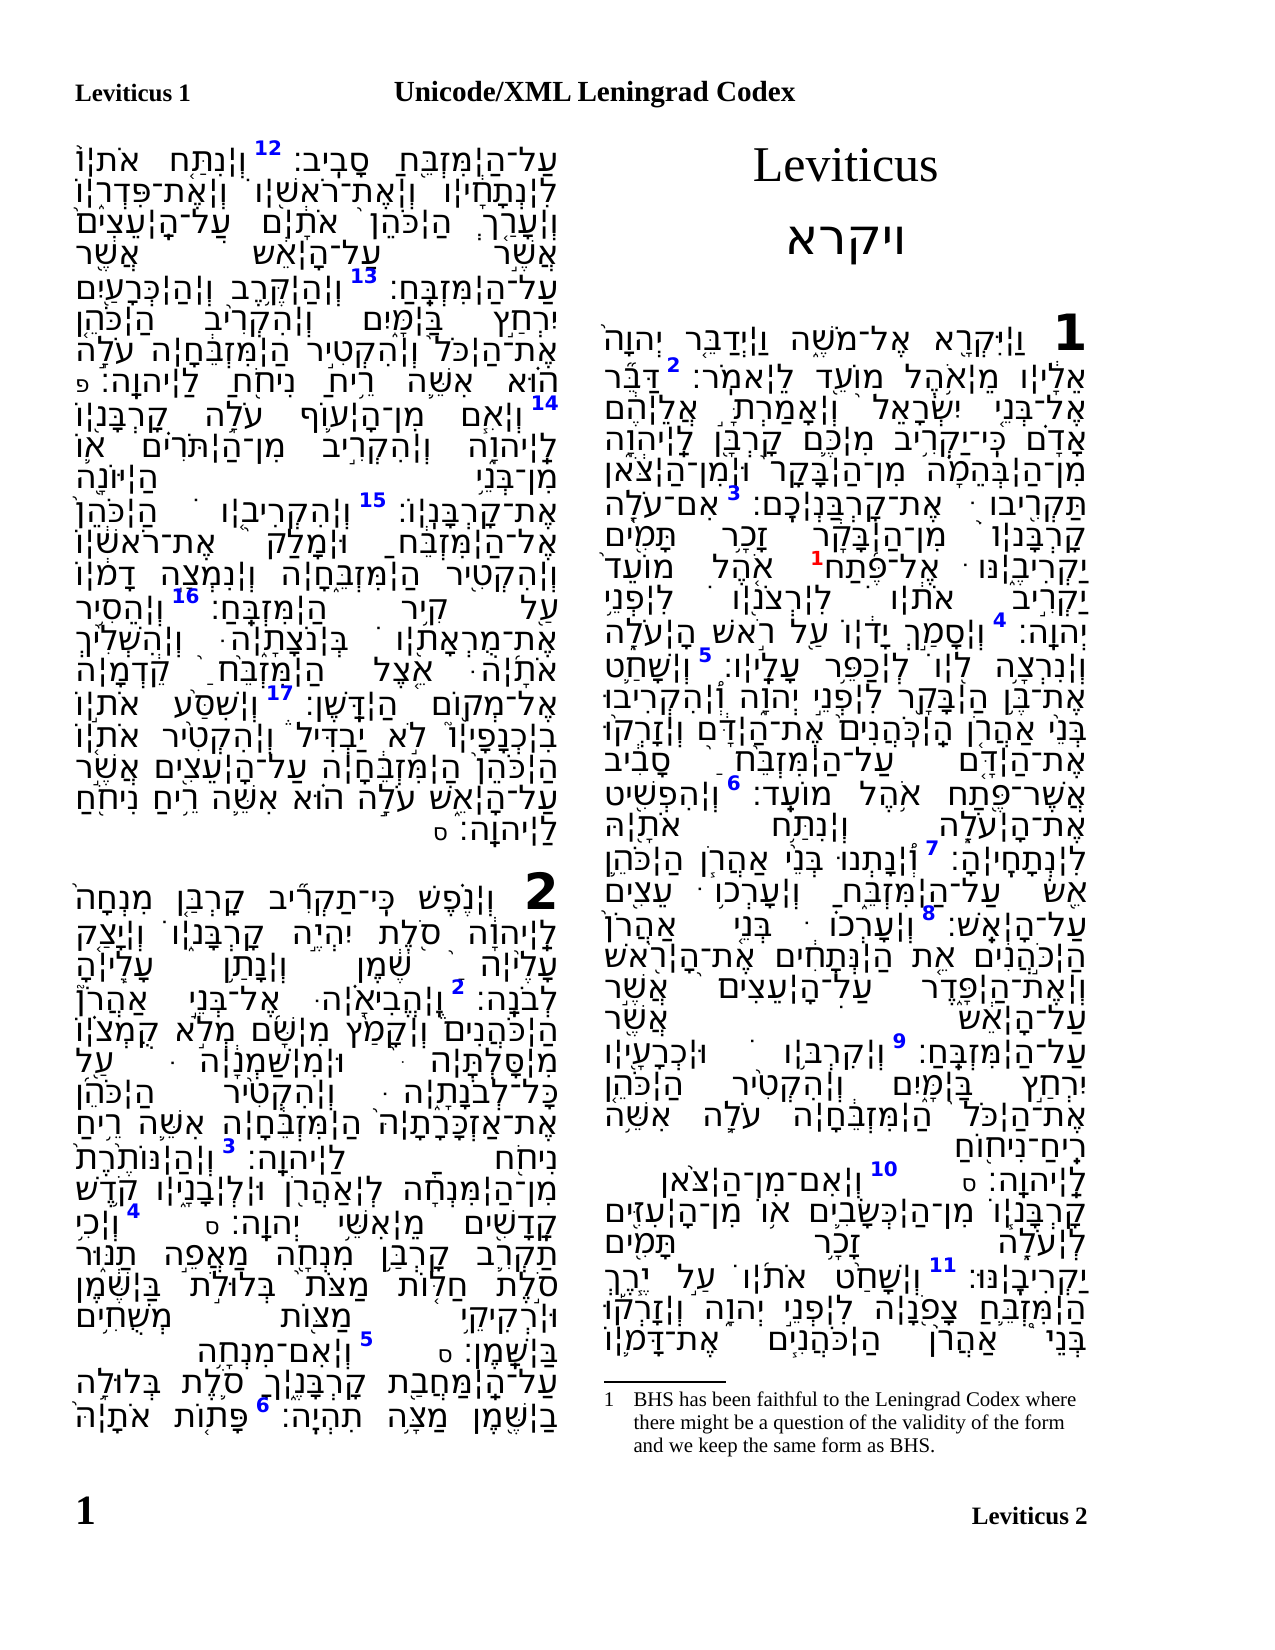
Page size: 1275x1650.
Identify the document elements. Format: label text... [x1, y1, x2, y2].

text ויקרא [604, 208, 1087, 266]
text 1 וַ¦יִּקְרָ֖א אֶל־מֹשֶׁ֑ה וַ¦יְדַבֵּ֤ר יְהוָה֙ אֵלָ֔י¦ו מֵ¦אֹ֥הֶל מוֹעֵ֖ד לֵ¦אמֹֽר׃ 2 דַּבֵּ֞ר אֶל־בְּנֵ֤י יִשְׂרָאֵל֙ וְ¦אָמַרְתָּ֣ אֲלֵ¦הֶ֔ם אָדָ֗ם כִּֽי־יַקְרִ֥יב מִ¦כֶּ֛ם קָרְבָּ֖ן לַֽ¦יהוָ֑ה מִן־הַ¦בְּהֵמָ֗ה מִן־הַ¦בָּקָר֙ וּ¦מִן־הַ¦צֹּ֔אן תַּקְרִ֖יבוּ אֶת־קָרְבַּנְ¦כֶֽם׃ 3 אִם־עֹלָ֤ה קָרְבָּנ¦וֹ֙ מִן־הַ¦בָּקָ֔ר זָכָ֥ר תָּמִ֖ים יַקְרִיבֶ֑¦נּוּ אֶל־פֶּ֝תַח אֹ֤הֶל מוֹעֵד֙ יַקְרִ֣יב אֹת֔¦וֹ לִ¦רְצֹנ֖¦וֹ לִ¦פְנֵ֥י יְהוָֽה׃ 4 וְ¦סָמַ֣ךְ יָד֔¦וֹ עַ֖ל רֹ֣אשׁ הָ¦עֹלָ֑ה וְ¦נִרְצָ֥ה ל֖¦וֹ לְ¦כַפֵּ֥ר עָלָֽי¦ו׃ 5 וְ¦שָׁחַ֛ט אֶת־בֶּ֥ן הַ¦בָּקָ֖ר לִ¦פְנֵ֣י יְהוָ֑ה וְ֠¦הִקְרִיבוּ בְּנֵ֨י אַהֲרֹ֤ן הַֽ¦כֹּֽהֲנִים֙ אֶת־הַ¦דָּ֔ם וְ¦זָרְק֨וּ אֶת־הַ¦דָּ֤ם עַל־הַ¦מִּזְבֵּ֙חַ֙ סָבִ֔יב אֲשֶׁר־פֶּ֖תַח אֹ֥הֶל מוֹעֵֽד׃ 6 וְ¦הִפְשִׁ֖יט אֶת־הָ¦עֹלָ֑ה וְ¦נִתַּ֥ח אֹתָ֖¦הּ לִ¦נְתָחֶֽי¦הָ׃ 7 וְ֠¦נָתְנוּ בְּנֵ֨י אַהֲרֹ֧ן הַ¦כֹּהֵ֛ן אֵ֖שׁ עַל־הַ¦מִּזְבֵּ֑חַ וְ¦עָרְכ֥וּ עֵצִ֖ים עַל־הָ¦אֵֽשׁ׃ 8 וְ¦עָרְכ֗וּ בְּנֵ֤י אַהֲרֹן֙ הַ¦כֹּ֣הֲנִ֔ים אֵ֚ת הַ¦נְּתָחִ֔ים אֶת־הָ¦רֹ֖אשׁ וְ¦אֶת־הַ¦פָּ֑דֶר עַל־הָ¦עֵצִים֙ אֲשֶׁ֣ר עַל־הָ¦אֵ֔שׁ אֲשֶׁ֖ר עַל־הַ¦מִּזְבֵּֽחַ׃ 9 וְ¦קִרְבּ֥¦וֹ וּ¦כְרָעָ֖י¦ו יִרְחַ֣ץ בַּ¦מָּ֑יִם וְ¦הִקְטִ֨יר הַ¦כֹּהֵ֤ן אֶת־הַ¦כֹּל֙ הַ¦מִּזְבֵּ֔חָ¦ה עֹלָ֛ה אִשֵּׁ֥ה רֵֽיחַ־נִיח֖וֹחַ לַֽ¦יהוָֽה׃ ס 10 וְ¦אִם־מִן־הַ¦צֹּ֨אן קָרְבָּנ֧¦וֹ מִן־הַ¦כְּשָׂבִ֛ים א֥וֹ מִן־הָ¦עִזִּ֖ים לְ¦עֹלָ֑ה זָכָ֥ר תָּמִ֖ים יַקְרִיבֶֽ¦נּוּ׃ 11 וְ¦שָׁחַ֨ט אֹת֜¦וֹ עַ֣ל יֶ֧רֶךְ הַ¦מִּזְבֵּ֛חַ צָפֹ֖נָ¦ה לִ¦פְנֵ֣י יְהוָ֑ה וְ¦זָרְק֡וּ בְּנֵי֩ אַהֲרֹ֨ן הַ¦כֹּהֲנִ֧ים אֶת־דָּמ֛¦וֹ עַל־הַ¦מִּזְבֵּ֖חַ סָבִֽיב׃ 12 וְ¦נִתַּ֤ח אֹת¦וֹ֙ לִ¦נְתָחָ֔י¦ו וְ¦אֶת־רֹאשׁ֖¦וֹ וְ¦אֶת־פִּדְר֑¦וֹ וְ¦עָרַ֤ךְ הַ¦כֹּהֵן֙ אֹתָ֔¦ם עַל־הָֽ¦עֵצִים֙ אֲשֶׁ֣ר עַל־הָ¦אֵ֔שׁ אֲשֶׁ֖ר עַל־הַ¦מִּזְבֵּֽחַ׃ 13 וְ¦הַ¦קֶּ֥רֶב וְ¦הַ¦כְּרָעַ֖יִם יִרְחַ֣ץ בַּ¦מָּ֑יִם וְ¦הִקְרִ֨יב הַ¦כֹּהֵ֤ן אֶת־הַ¦כֹּל֙ וְ¦הִקְטִ֣יר הַ¦מִּזְבֵּ֔חָ¦ה עֹלָ֣ה ה֗וּא אִשֵּׁ֛ה רֵ֥יחַ נִיחֹ֖חַ לַ¦יהוָֽה׃ פ 14 וְ¦אִ֧ם מִן־הָ¦ע֛וֹף עֹלָ֥ה קָרְבָּנ֖¦וֹ לַֽ¦יהוָ֑ה וְ¦הִקְרִ֣יב מִן־הַ¦תֹּרִ֗ים א֛וֹ מִן־בְּנֵ֥י הַ¦יּוֹנָ֖ה אֶת־קָרְבָּנֽ¦וֹ׃ 15 וְ¦הִקְרִיב֤¦וֹ הַ¦כֹּהֵן֙ אֶל־הַ¦מִּזְבֵּ֔חַ וּ¦מָלַק֙ אֶת־רֹאשׁ֔¦וֹ וְ¦הִקְטִ֖יר הַ¦מִּזְבֵּ֑חָ¦ה וְ¦נִמְצָ֣ה דָמ֔¦וֹ עַ֖ל קִ֥יר הַ¦מִּזְבֵּֽחַ׃ 16 וְ¦הֵסִ֥יר אֶת־מֻרְאָת֖¦וֹ בְּ¦נֹצָתָ֑¦הּ וְ¦הִשְׁלִ֨יךְ אֹתָ֜¦הּ אֵ֤צֶל הַ¦מִּזְבֵּ֙חַ֙ קֵ֔דְמָ¦ה אֶל־מְק֖וֹם הַ¦דָּֽשֶׁן׃ 17 וְ¦שִׁסַּ֨ע אֹת֣¦וֹ בִ¦כְנָפָי¦ו֮ לֹ֣א יַבְדִּיל֒ וְ¦הִקְטִ֨יר אֹת֤¦וֹ הַ¦כֹּהֵן֙ הַ¦מִּזְבֵּ֔חָ¦ה עַל־הָ¦עֵצִ֖ים אֲשֶׁ֣ר עַל־הָ¦אֵ֑שׁ עֹלָ֣ה ה֗וּא אִשֵּׁ֛ה רֵ֥יחַ נִיחֹ֖חַ לַ¦יהוָֽה׃ ס [75, 137, 559, 848]
text BHS has been faithful to the Leningrad Codex where there might be a question of the validity of the form and we keep the same form as BHS. [604, 1388, 1087, 1457]
text 2 וְ¦נֶ֗פֶשׁ כִּֽי־תַקְרִ֞יב קָרְבַּ֤ן מִנְחָה֙ לַֽ¦יהוָ֔ה סֹ֖לֶת יִהְיֶ֣ה קָרְבָּנ֑¦וֹ וְ¦יָצַ֤ק עָלֶ֙י¦הָ֙ שֶׁ֔מֶן וְ¦נָתַ֥ן עָלֶ֖י¦הָ לְבֹנָֽה׃ 2 וֶֽ¦הֱבִיאָ֗¦הּ אֶל־בְּנֵ֣י אַהֲרֹן֮ הַ¦כֹּהֲנִים֒ וְ¦קָמַ֨ץ מִ¦שָּׁ֜ם מְלֹ֣א קֻמְצ֗¦וֹ מִ¦סָּלְתָּ¦הּ֙ וּ¦מִ¦שַּׁמְנָ֔¦הּ עַ֖ל כָּל־לְבֹנָתָ֑¦הּ וְ¦הִקְטִ֨יר הַ¦כֹּהֵ֜ן אֶת־אַזְכָּרָתָ¦הּ֙ הַ¦מִּזְבֵּ֔חָ¦ה אִשֵּׁ֛ה רֵ֥יחַ נִיחֹ֖חַ לַ¦יהוָֽה׃ 3 וְ¦הַ¦נּוֹתֶ֙רֶת֙ מִן־הַ¦מִּנְחָ֔ה לְ¦אַהֲרֹ֖ן וּ¦לְ¦בָנָ֑י¦ו קֹ֥דֶשׁ קָֽדָשִׁ֖ים מֵ¦אִשֵּׁ֥י יְהוָֽה׃ ס 4 וְ¦כִ֥י תַקְרִ֛ב קָרְבַּ֥ן מִנְחָ֖ה מַאֲפֵ֣ה תַנּ֑וּר סֹ֣לֶת חַלּ֤וֹת מַצֹּת֙ בְּלוּלֹ֣ת בַּ¦שֶּׁ֔מֶן וּ¦רְקִיקֵ֥י מַצּ֖וֹת מְשֻׁחִ֥ים בַּ¦שָּֽׁמֶן׃ ס 5 וְ¦אִם־מִנְחָ֥ה עַל־הַֽ¦מַּחֲבַ֖ת קָרְבָּנֶ֑¦ךָ סֹ֛לֶת בְּלוּלָ֥ה בַ¦שֶּׁ֖מֶן מַצָּ֥ה תִהְיֶֽה׃ 6 פָּת֤וֹת אֹתָ¦הּ֙ פִּתִּ֔ים וְ¦יָצַקְתָּ֥ עָלֶ֖י¦הָ שָׁ֑מֶן מִנְחָ֖ה הִֽוא׃ ס 7 וְ¦אִם־מִנְחַ֥ת מַרְחֶ֖שֶׁת קָרְבָּנֶ֑¦ךָ סֹ֥לֶת בַּ¦שֶּׁ֖מֶן תֵּעָשֶֽׂה׃ 8 וְ¦הֵבֵאתָ֣ אֶת־הַ¦מִּנְחָ֗ה אֲשֶׁ֧ר יֵעָשֶׂ֛ה מֵ¦אֵ֖לֶּה לַ¦יהוָ֑ה וְ¦הִקְרִיבָ¦הּ֙ אֶל־הַ¦כֹּהֵ֔ן וְ¦הִגִּישָׁ֖¦הּ אֶל־הַ¦מִּזְבֵּֽחַ׃ 9 וְ¦הֵרִ֨ים הַ¦כֹּהֵ֤ן מִן־הַ¦מִּנְחָה֙ אֶת־אַזְכָּ֣רָתָ֔¦הּ וְ¦הִקְטִ֖יר הַ¦מִּזְבֵּ֑חָ¦ה אִשֵּׁ֛ה רֵ֥יחַ נִיחֹ֖חַ לַ¦יהוָֽה׃ 10 וְ¦הַ¦נּוֹתֶ֙רֶת֙ מִן־הַ¦מִּנְחָ֔ה לְ¦אַהֲרֹ֖ן וּ¦לְ¦בָנָ֑י¦ו קֹ֥דֶשׁ קָֽדָשִׁ֖ים מֵ¦אִשֵּׁ֥י יְהוָֽה׃ 11 כָּל־הַ¦מִּנְחָ֗ה אֲשֶׁ֤ר תַּקְרִ֙יבוּ֙ לַ¦יהוָ֔ה לֹ֥א תֵעָשֶׂ֖ה חָמֵ֑ץ כִּ֤י כָל־שְׂאֹר֙ וְ¦כָל־דְּבַ֔שׁ לֹֽא־תַקְטִ֧ירוּ מִמֶּ֛¦נּוּ אִשֶּׁ֖ה לַֽ¦יהוָֽה׃ 12 קָרְבַּ֥ן רֵאשִׁ֛ית תַּקְרִ֥יבוּ אֹתָ֖¦ם לַ¦יהוָ֑ה וְ¦אֶל־הַ¦מִּזְבֵּ֥חַ לֹא־יַעֲל֖וּ לְ¦רֵ֥יחַ נִיחֹֽחַ׃ 13 וְ¦כָל־קָרְבַּ֣ן מִנְחָתְ¦ךָ֮ בַּ¦מֶּ֣לַח תִּמְלָח֒ וְ¦לֹ֣א תַשְׁבִּ֗ית מֶ֚לַח בְּרִ֣ית אֱלֹהֶ֔י¦ךָ מֵ¦עַ֖ל מִנְחָתֶ֑¦ךָ עַ֥ל כָּל־קָרְבָּנְ¦ךָ֖ תַּקְרִ֥יב מֶֽלַח׃ ס 14 וְ¦אִם־תַּקְרִ֛יב מִנְחַ֥ת בִּכּוּרִ֖ים לַ¦יהוָ֑ה אָבִ֞יב קָל֤וּי בָּ¦אֵשׁ֙ גֶּ֣רֶשׂ כַּרְמֶ֔ל תַּקְרִ֕יב אֵ֖ת מִנְחַ֥ת בִּכּוּרֶֽי¦ךָ׃ 15 וְ¦נָתַתָּ֤ עָלֶ֙י¦הָ֙ שֶׁ֔מֶן וְ¦שַׂמְתָּ֥ עָלֶ֖י¦הָ לְבֹנָ֑ה מִנְחָ֖ה הִֽוא׃ 16 וְ¦הִקְטִ֨יר הַ¦כֹּהֵ֜ן אֶת־אַזְכָּרָתָ֗¦הּ מִ¦גִּרְשָׂ¦הּ֙ וּ¦מִ¦שַּׁמְנָ֔¦הּ עַ֖ל כָּל־לְבֹנָתָ֑¦הּ אִשֶּׁ֖ה לַ¦יהוָֽה׃ פ [75, 863, 559, 1436]
text Leviticus [604, 137, 1087, 193]
text 1 וַ¦יִּקְרָ֖א אֶל־מֹשֶׁ֑ה וַ¦יְדַבֵּ֤ר יְהוָה֙ אֵלָ֔י¦ו מֵ¦אֹ֥הֶל מוֹעֵ֖ד לֵ¦אמֹֽר׃ 2 דַּבֵּ֞ר אֶל־בְּנֵ֤י יִשְׂרָאֵל֙ וְ¦אָמַרְתָּ֣ אֲלֵ¦הֶ֔ם אָדָ֗ם כִּֽי־יַקְרִ֥יב מִ¦כֶּ֛ם קָרְבָּ֖ן לַֽ¦יהוָ֑ה מִן־הַ¦בְּהֵמָ֗ה מִן־הַ¦בָּקָר֙ וּ¦מִן־הַ¦צֹּ֔אן תַּקְרִ֖יבוּ אֶת־קָרְבַּנְ¦כֶֽם׃ 3 אִם־עֹלָ֤ה קָרְבָּנ¦וֹ֙ מִן־הַ¦בָּקָ֔ר זָכָ֥ר תָּמִ֖ים יַקְרִיבֶ֑¦נּוּ אֶל־פֶּ֝תַח אֹ֤הֶל מוֹעֵד֙ יַקְרִ֣יב אֹת֔¦וֹ לִ¦רְצֹנ֖¦וֹ לִ¦פְנֵ֥י יְהוָֽה׃ 4 וְ¦סָמַ֣ךְ יָד֔¦וֹ עַ֖ל רֹ֣אשׁ הָ¦עֹלָ֑ה וְ¦נִרְצָ֥ה ל֖¦וֹ לְ¦כַפֵּ֥ר עָלָֽי¦ו׃ 5 וְ¦שָׁחַ֛ט אֶת־בֶּ֥ן הַ¦בָּקָ֖ר לִ¦פְנֵ֣י יְהוָ֑ה וְ֠¦הִקְרִיבוּ בְּנֵ֨י אַהֲרֹ֤ן הַֽ¦כֹּֽהֲנִים֙ אֶת־הַ¦דָּ֔ם וְ¦זָרְק֨וּ אֶת־הַ¦דָּ֤ם עַל־הַ¦מִּזְבֵּ֙חַ֙ סָבִ֔יב אֲשֶׁר־פֶּ֖תַח אֹ֥הֶל מוֹעֵֽד׃ 6 וְ¦הִפְשִׁ֖יט אֶת־הָ¦עֹלָ֑ה וְ¦נִתַּ֥ח אֹתָ֖¦הּ לִ¦נְתָחֶֽי¦הָ׃ 7 וְ֠¦נָתְנוּ בְּנֵ֨י אַהֲרֹ֧ן הַ¦כֹּהֵ֛ן אֵ֖שׁ עַל־הַ¦מִּזְבֵּ֑חַ וְ¦עָרְכ֥וּ עֵצִ֖ים עַל־הָ¦אֵֽשׁ׃ 8 וְ¦עָרְכ֗וּ בְּנֵ֤י אַהֲרֹן֙ הַ¦כֹּ֣הֲנִ֔ים אֵ֚ת הַ¦נְּתָחִ֔ים אֶת־הָ¦רֹ֖אשׁ וְ¦אֶת־הַ¦פָּ֑דֶר עַל־הָ¦עֵצִים֙ אֲשֶׁ֣ר עַל־הָ¦אֵ֔שׁ אֲשֶׁ֖ר עַל־הַ¦מִּזְבֵּֽחַ׃ 9 וְ¦קִרְבּ֥¦וֹ וּ¦כְרָעָ֖י¦ו יִרְחַ֣ץ בַּ¦מָּ֑יִם וְ¦הִקְטִ֨יר הַ¦כֹּהֵ֤ן אֶת־הַ¦כֹּל֙ הַ¦מִּזְבֵּ֔חָ¦ה עֹלָ֛ה אִשֵּׁ֥ה רֵֽיחַ־נִיח֖וֹחַ לַֽ¦יהוָֽה׃ ס 10 וְ¦אִם־מִן־הַ¦צֹּ֨אן קָרְבָּנ֧¦וֹ מִן־הַ¦כְּשָׂבִ֛ים א֥וֹ מִן־הָ¦עִזִּ֖ים לְ¦עֹלָ֑ה זָכָ֥ר תָּמִ֖ים יַקְרִיבֶֽ¦נּוּ׃ 11 וְ¦שָׁחַ֨ט אֹת֜¦וֹ עַ֣ל יֶ֧רֶךְ הַ¦מִּזְבֵּ֛חַ צָפֹ֖נָ¦ה לִ¦פְנֵ֣י יְהוָ֑ה וְ¦זָרְק֡וּ בְּנֵי֩ אַהֲרֹ֨ן הַ¦כֹּהֲנִ֧ים אֶת־דָּמ֛¦וֹ עַל־הַ¦מִּזְבֵּ֖חַ סָבִֽיב׃ 12 וְ¦נִתַּ֤ח אֹת¦וֹ֙ לִ¦נְתָחָ֔י¦ו וְ¦אֶת־רֹאשׁ֖¦וֹ וְ¦אֶת־פִּדְר֑¦וֹ וְ¦עָרַ֤ךְ הַ¦כֹּהֵן֙ אֹתָ֔¦ם עַל־הָֽ¦עֵצִים֙ אֲשֶׁ֣ר עַל־הָ¦אֵ֔שׁ אֲשֶׁ֖ר עַל־הַ¦מִּזְבֵּֽחַ׃ 13 וְ¦הַ¦קֶּ֥רֶב וְ¦הַ¦כְּרָעַ֖יִם יִרְחַ֣ץ בַּ¦מָּ֑יִם וְ¦הִקְרִ֨יב הַ¦כֹּהֵ֤ן אֶת־הַ¦כֹּל֙ וְ¦הִקְטִ֣יר הַ¦מִּזְבֵּ֔חָ¦ה עֹלָ֣ה ה֗וּא אִשֵּׁ֛ה רֵ֥יחַ נִיחֹ֖חַ לַ¦יהוָֽה׃ פ 14 וְ¦אִ֧ם מִן־הָ¦ע֛וֹף עֹלָ֥ה קָרְבָּנ֖¦וֹ לַֽ¦יהוָ֑ה וְ¦הִקְרִ֣יב מִן־הַ¦תֹּרִ֗ים א֛וֹ מִן־בְּנֵ֥י הַ¦יּוֹנָ֖ה אֶת־קָרְבָּנֽ¦וֹ׃ 15 וְ¦הִקְרִיב֤¦וֹ הַ¦כֹּהֵן֙ אֶל־הַ¦מִּזְבֵּ֔חַ וּ¦מָלַק֙ אֶת־רֹאשׁ֔¦וֹ וְ¦הִקְטִ֖יר הַ¦מִּזְבֵּ֑חָ¦ה וְ¦נִמְצָ֣ה דָמ֔¦וֹ עַ֖ל קִ֥יר הַ¦מִּזְבֵּֽחַ׃ 16 וְ¦הֵסִ֥יר אֶת־מֻרְאָת֖¦וֹ בְּ¦נֹצָתָ֑¦הּ וְ¦הִשְׁלִ֨יךְ אֹתָ֜¦הּ אֵ֤צֶל הַ¦מִּזְבֵּ֙חַ֙ קֵ֔דְמָ¦ה אֶל־מְק֖וֹם הַ¦דָּֽשֶׁן׃ 17 וְ¦שִׁסַּ֨ע אֹת֣¦וֹ בִ¦כְנָפָי¦ו֮ לֹ֣א יַבְדִּיל֒ וְ¦הִקְטִ֨יר אֹת֤¦וֹ הַ¦כֹּהֵן֙ הַ¦מִּזְבֵּ֔חָ¦ה עַל־הָ¦עֵצִ֖ים אֲשֶׁ֣ר עַל־הָ¦אֵ֑שׁ עֹלָ֣ה ה֗וּא אִשֵּׁ֛ה רֵ֥יחַ נִיחֹ֖חַ לַ¦יהוָֽה׃ ס [604, 303, 1087, 1358]
